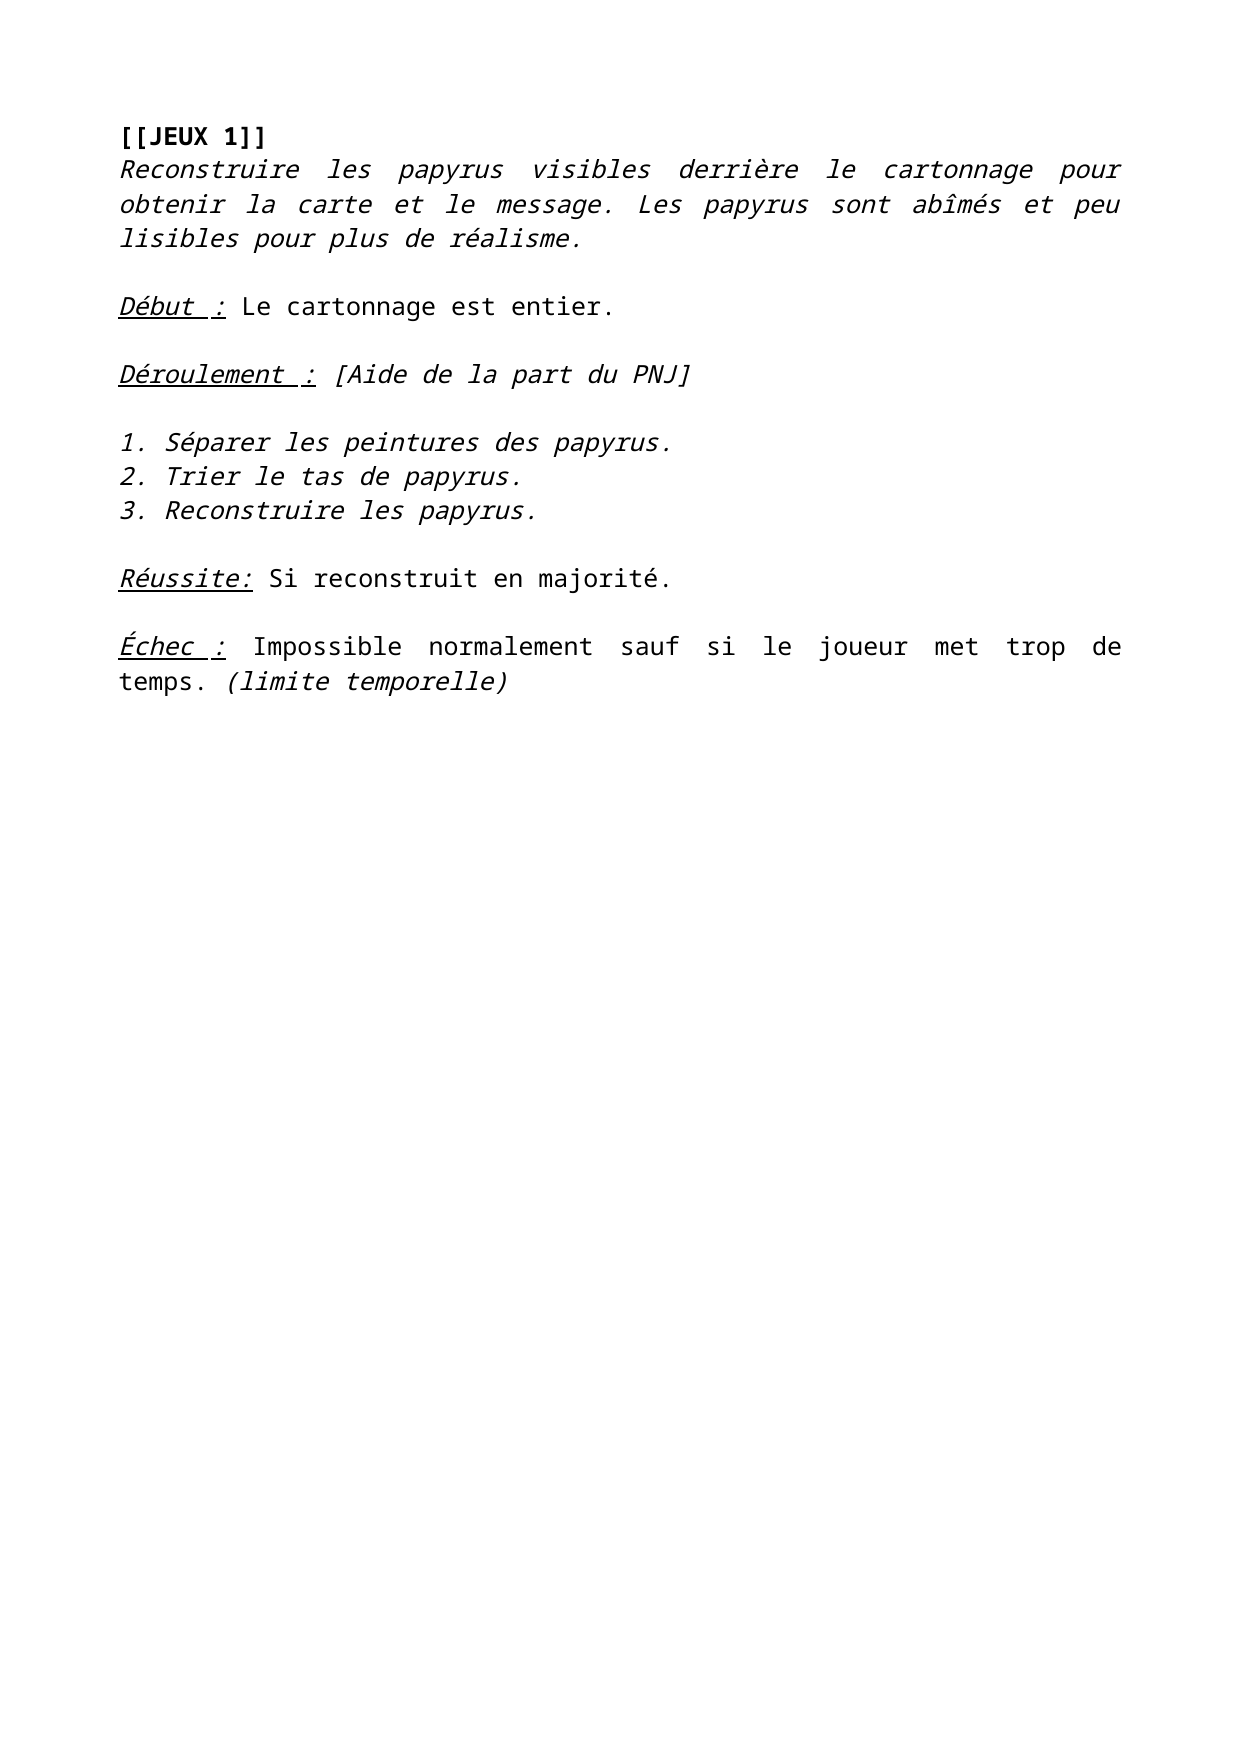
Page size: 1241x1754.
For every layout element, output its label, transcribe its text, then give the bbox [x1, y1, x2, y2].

text Début : Le cartonnage est entier. [118, 288, 1122, 322]
text Reconstruire les papyrus visibles derrière le cartonnage pour obtenir la carte et le message. Les papyrus sont abîmés et peu lisibles pour plus de réalisme. [118, 152, 1122, 254]
text 1. Séparer les peintures des papyrus. [118, 425, 1122, 459]
text 3. Reconstruire les papyrus. [118, 493, 1122, 527]
text Réussite: Si reconstruit en majorité. [118, 561, 1122, 595]
text 2. Trier le tas de papyrus. [118, 459, 1122, 493]
text Échec : Impossible normalement sauf si le joueur met trop de temps. (limite temporelle) [118, 629, 1122, 697]
text [[JEUX 1]] [118, 118, 1122, 152]
text Déroulement : [Aide de la part du PNJ] [118, 357, 1122, 391]
